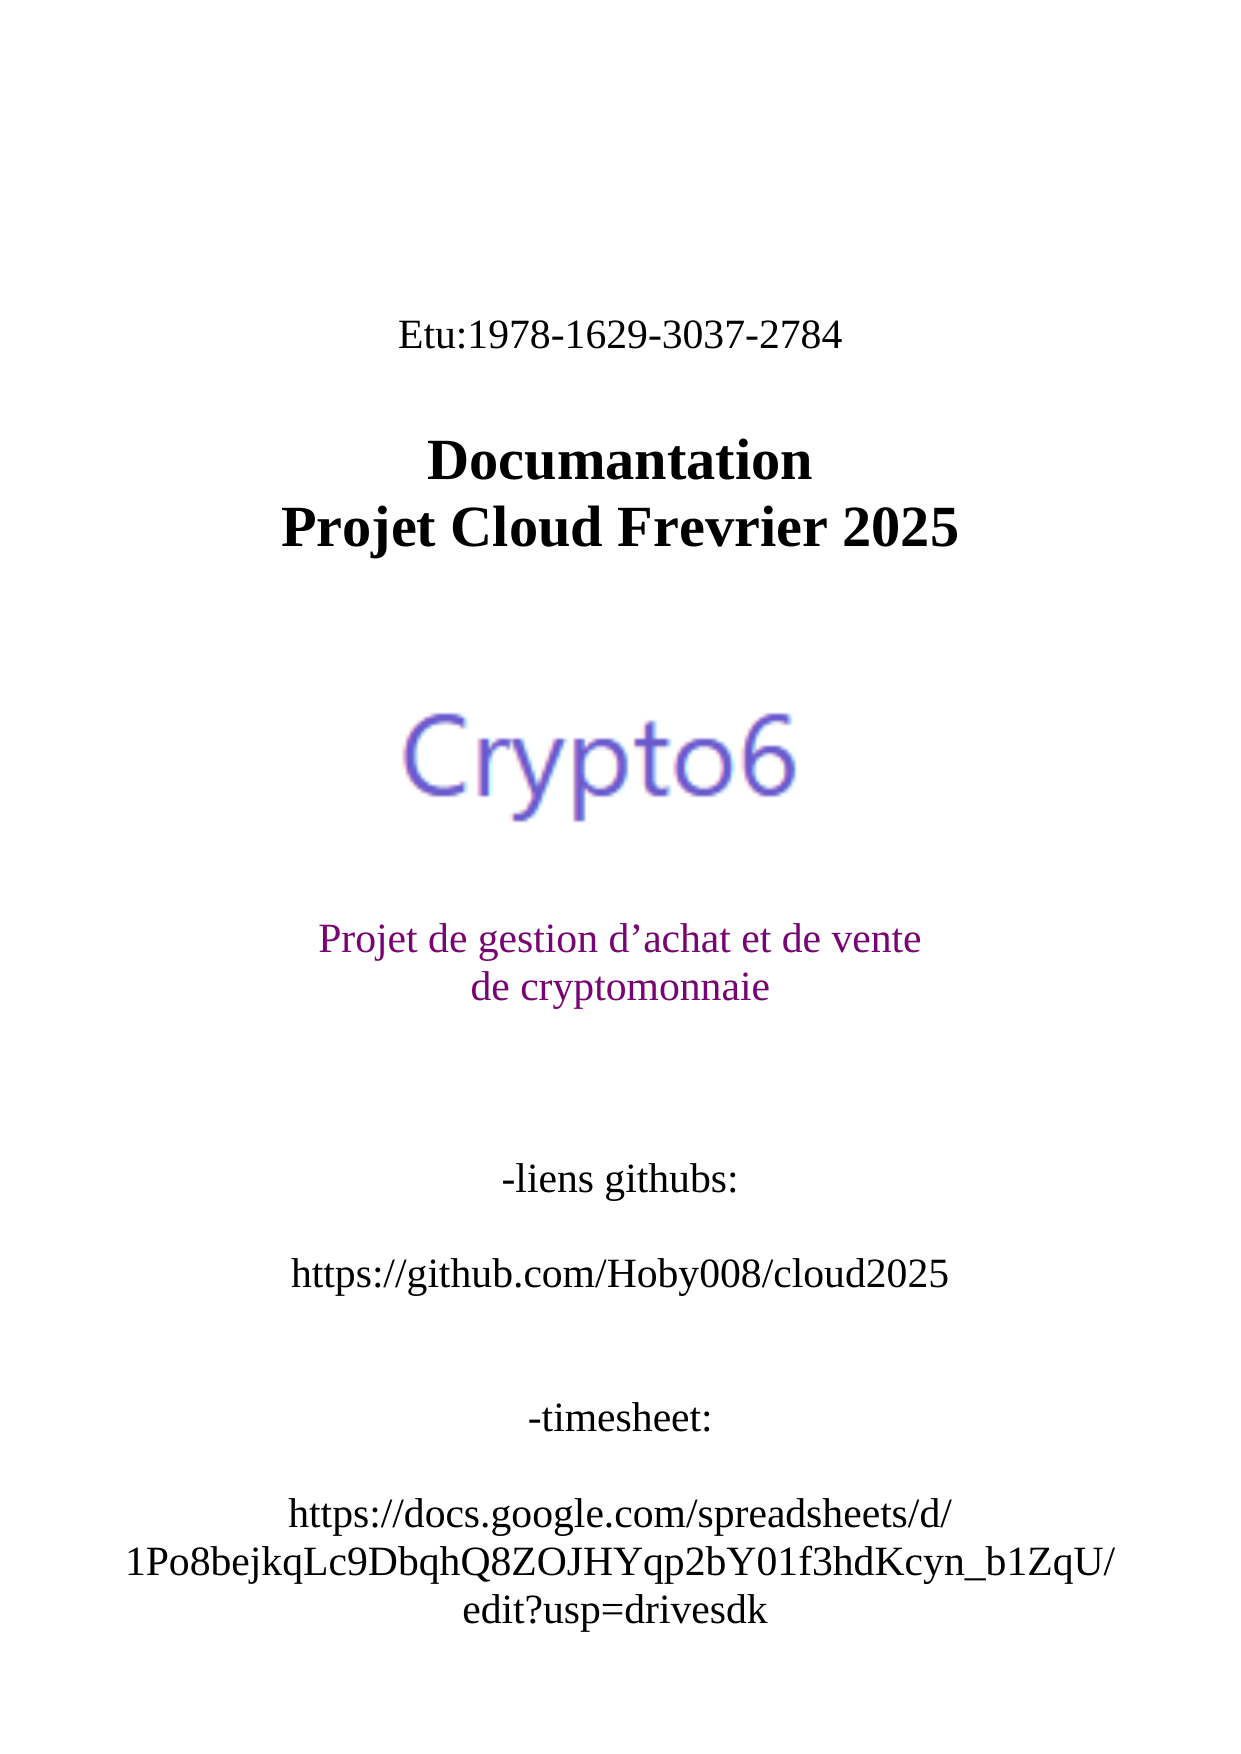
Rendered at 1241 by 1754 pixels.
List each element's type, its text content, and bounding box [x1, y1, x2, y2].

text Projet Cloud Frevrier 2025 [118, 492, 1122, 559]
text Etu:1978-1629-3037-2784 [118, 310, 1122, 358]
text de cryptomonnaie [118, 961, 1122, 1009]
text https://github.com/Hoby008/cloud2025 [118, 1249, 1122, 1297]
text Documantation [118, 425, 1122, 492]
text https://docs.google.com/spreadsheets/d/1Po8bejkqLc9DbqhQ8ZOJHYqp2bY01f3hdKcyn_b1ZqU/edit?usp=drivesdk [118, 1488, 1122, 1632]
text -liens githubs: [118, 1153, 1122, 1201]
text -timesheet: [118, 1393, 1122, 1441]
text Projet de gestion d’achat et de vente [118, 913, 1122, 961]
picture [358, 683, 839, 851]
